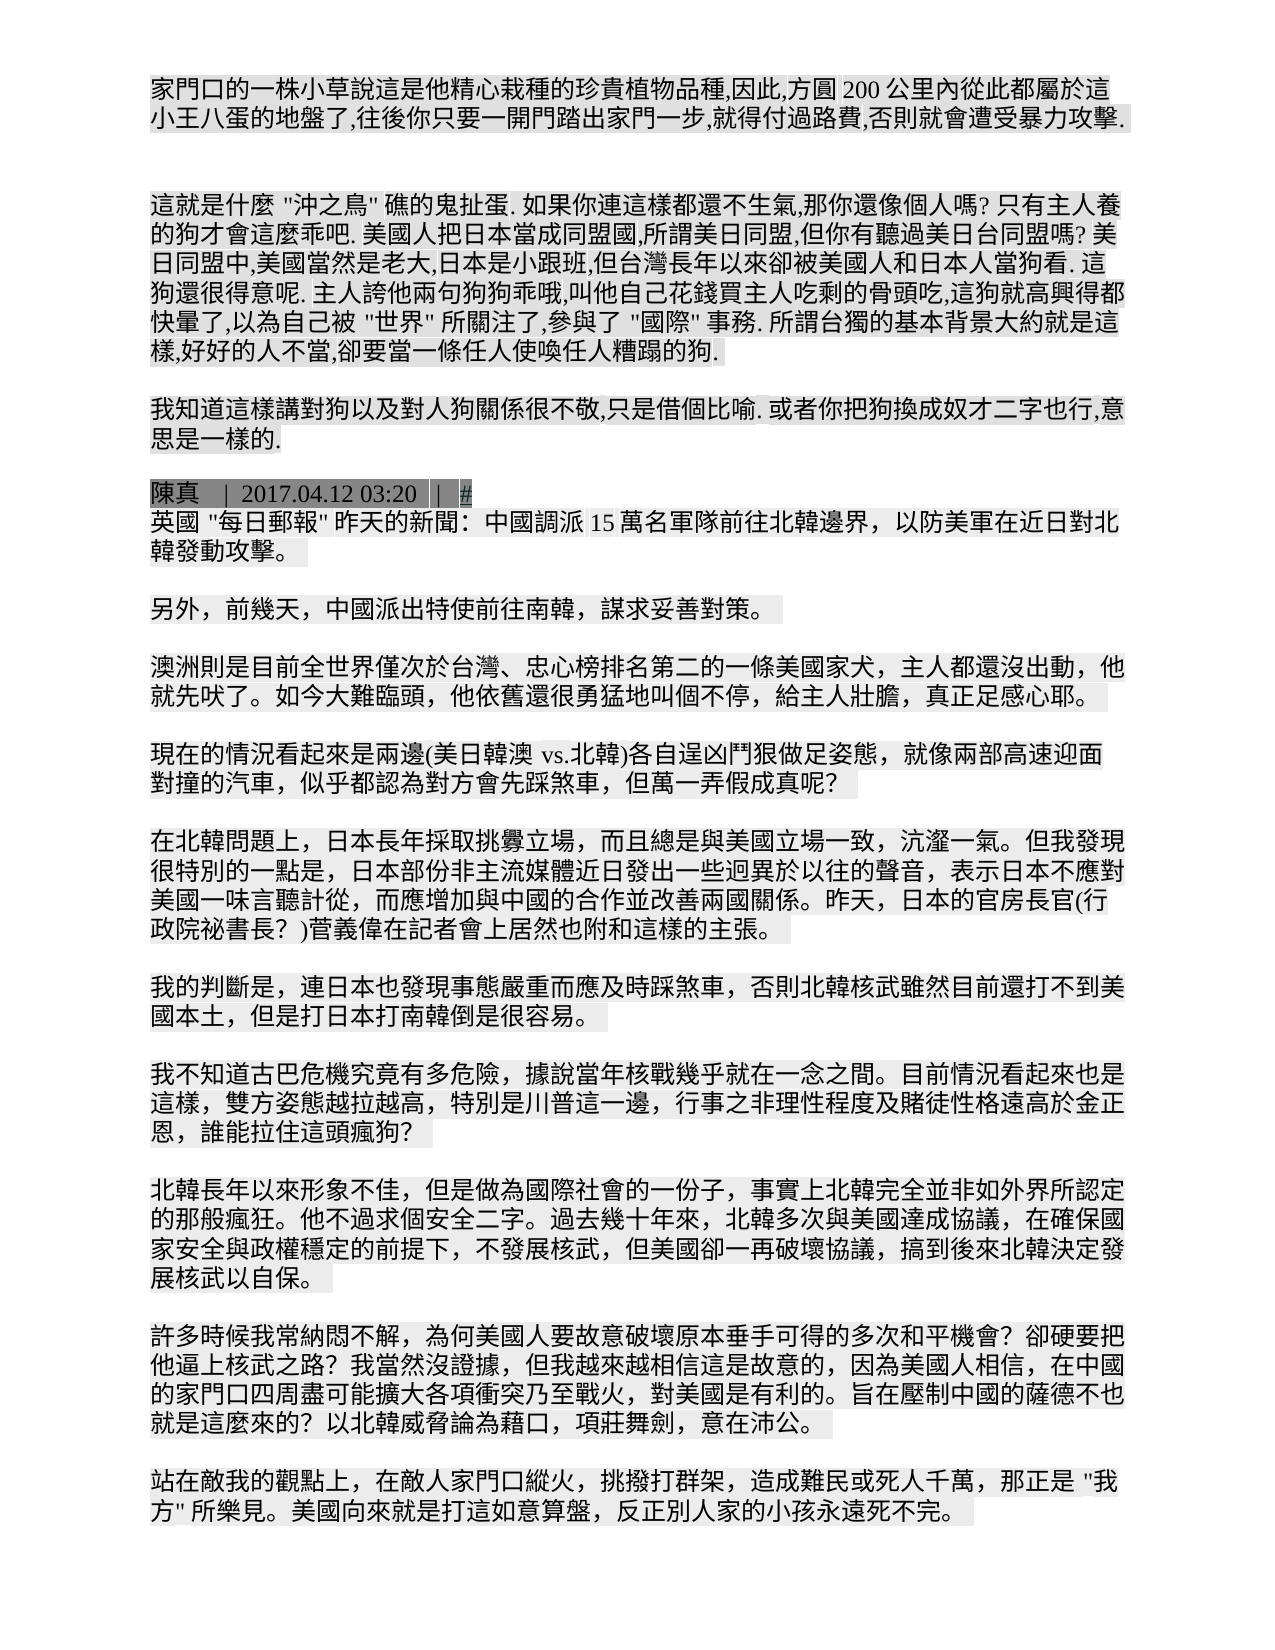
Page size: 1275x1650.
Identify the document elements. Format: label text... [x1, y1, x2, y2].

text 陳真 | 2017.04.12 03:20 | # [150, 479, 1125, 508]
text 家門口的一株小草說這是他精心栽種的珍貴植物品種,因此,方圓200公里內從此都屬於這小王八蛋的地盤了,往後你只要一開門踏出家門一步,就得付過路費,否則就會遭受暴力攻擊. 這就是什麼 "沖之鳥" 礁的鬼扯蛋. 如果你連這樣都還不生氣,那你還像個人嗎? 只有主人養的狗才會這麼乖吧. 美國人把日本當成同盟國,所謂美日同盟,但你有聽過美日台同盟嗎? 美日同盟中,美國當然是老大,日本是小跟班,但台灣長年以來卻被美國人和日本人當狗看. 這狗還很得意呢. 主人誇他兩句狗狗乖哦,叫他自己花錢買主人吃剩的骨頭吃,這狗就高興得都快暈了,以為自己被 "世界" 所關注了,參與了 "國際" 事務. 所謂台獨的基本背景大約就是這樣,好好的人不當,卻要當一條任人使喚任人糟蹋的狗. 我知道這樣講對狗以及對人狗關係很不敬,只是借個比喻. 或者你把狗換成奴才二字也行,意思是一樣的. [150, 75, 1125, 454]
text 英國 "每日郵報" 昨天的新聞：中國調派15萬名軍隊前往北韓邊界，以防美軍在近日對北韓發動攻擊。 另外，前幾天，中國派出特使前往南韓，謀求妥善對策。 澳洲則是目前全世界僅次於台灣、忠心榜排名第二的一條美國家犬，主人都還沒出動，他就先吠了。如今大難臨頭，他依舊還很勇猛地叫個不停，給主人壯膽，真正足感心耶。 現在的情況看起來是兩邊(美日韓澳 vs.北韓)各自逞凶鬥狠做足姿態，就像兩部高速迎面對撞的汽車，似乎都認為對方會先踩煞車，但萬一弄假成真呢？ 在北韓問題上，日本長年採取挑釁立場，而且總是與美國立場一致，沆瀣一氣。但我發現很特別的一點是，日本部份非主流媒體近日發出一些迥異於以往的聲音，表示日本不應對美國一味言聽計從，而應增加與中國的合作並改善兩國關係。昨天，日本的官房長官(行政院祕書長？)菅義偉在記者會上居然也附和這樣的主張。 我的判斷是，連日本也發現事態嚴重而應及時踩煞車，否則北韓核武雖然目前還打不到美國本土，但是打日本打南韓倒是很容易。 我不知道古巴危機究竟有多危險，據說當年核戰幾乎就在一念之間。目前情況看起來也是這樣，雙方姿態越拉越高，特別是川普這一邊，行事之非理性程度及賭徒性格遠高於金正恩，誰能拉住這頭瘋狗？ 北韓長年以來形象不佳，但是做為國際社會的一份子，事實上北韓完全並非如外界所認定的那般瘋狂。他不過求個安全二字。過去幾十年來，北韓多次與美國達成協議，在確保國家安全與政權穩定的前提下，不發展核武，但美國卻一再破壞協議，搞到後來北韓決定發展核武以自保。 許多時候我常納悶不解，為何美國人要故意破壞原本垂手可得的多次和平機會？卻硬要把他逼上核武之路？我當然沒證據，但我越來越相信這是故意的，因為美國人相信，在中國的家門口四周盡可能擴大各項衝突乃至戰火，對美國是有利的。旨在壓制中國的薩德不也就是這麼來的？以北韓威脅論為藉口，項莊舞劍，意在沛公。 站在敵我的觀點上，在敵人家門口縱火，挑撥打群架，造成難民或死人千萬，那正是 "我方" 所樂見。美國向來就是打這如意算盤，反正別人家的小孩永遠死不完。 [150, 508, 1125, 1555]
